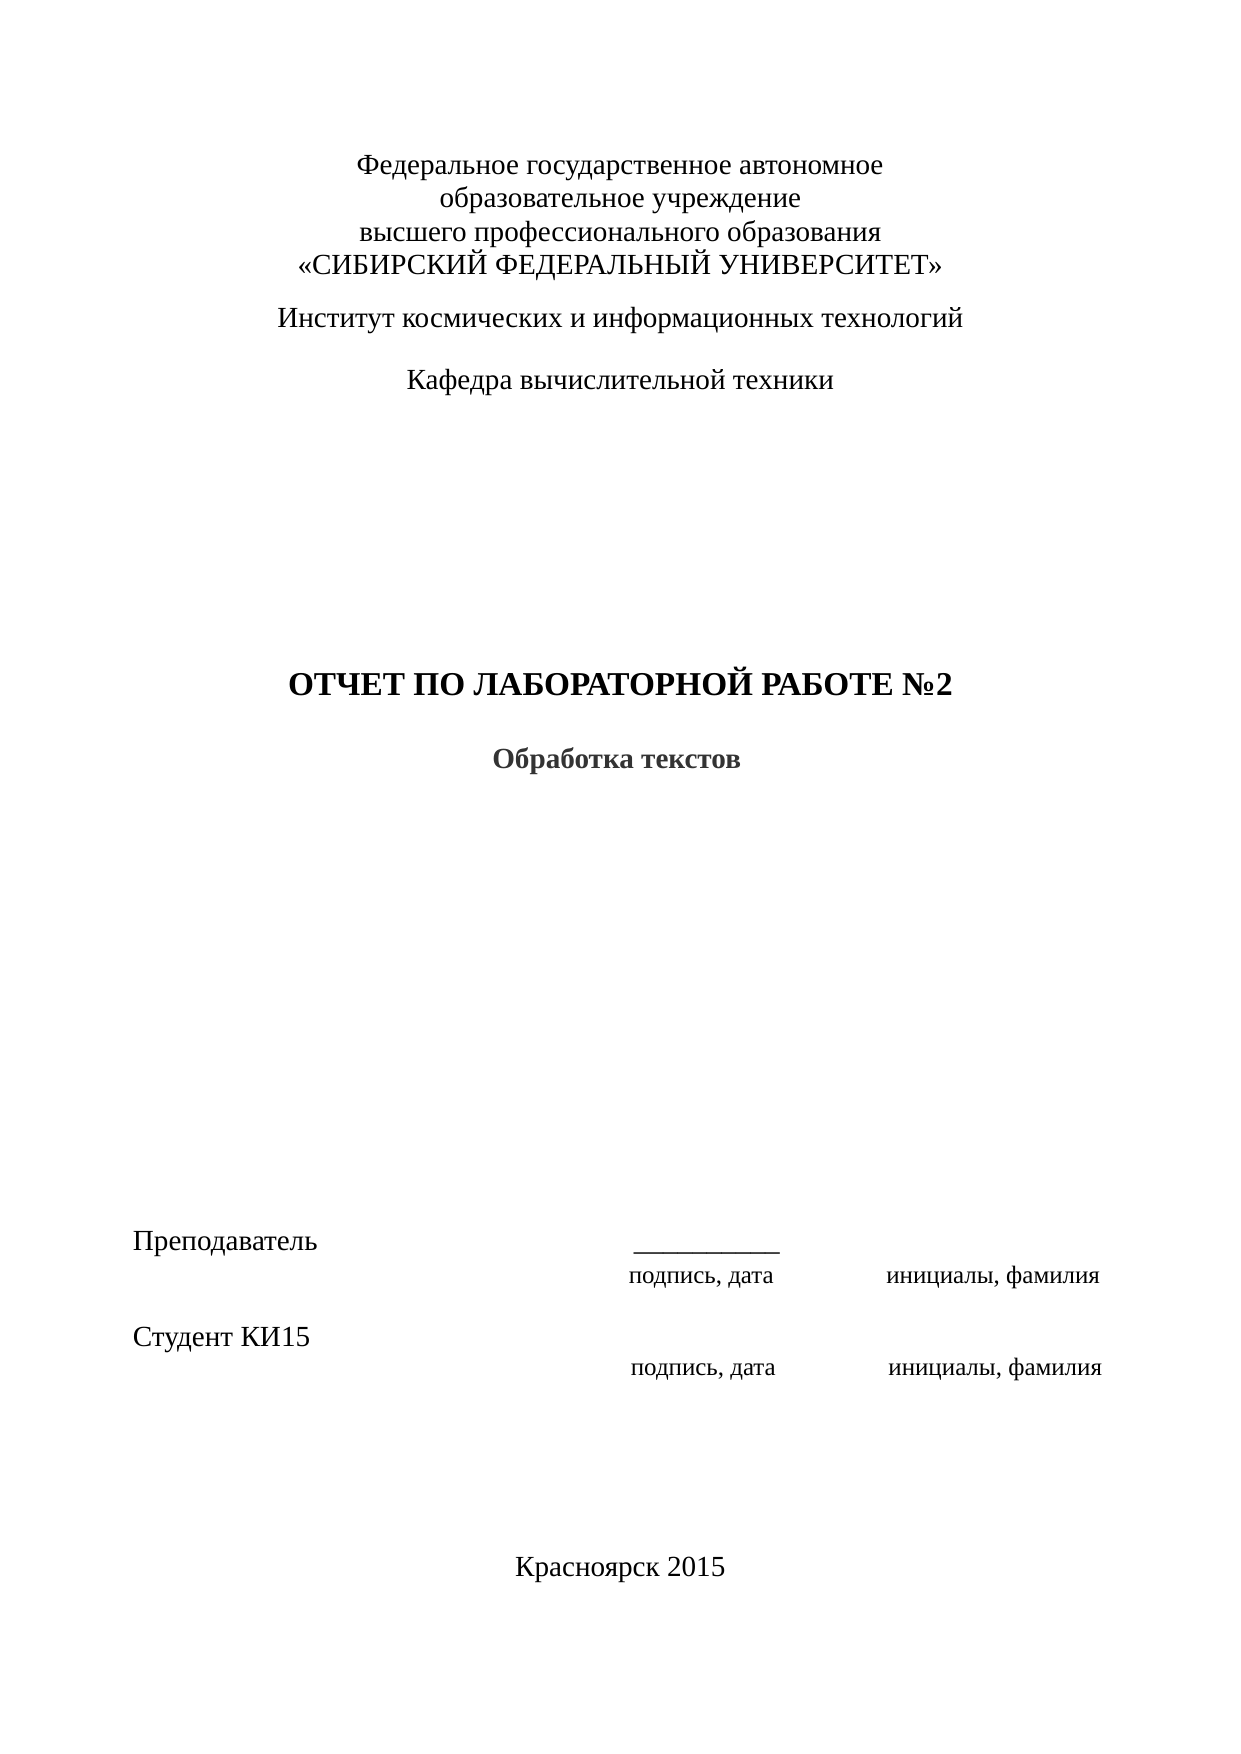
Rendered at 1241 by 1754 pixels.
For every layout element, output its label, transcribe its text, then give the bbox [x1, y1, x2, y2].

text высшего профессионального образования [118, 214, 1122, 247]
text подпись, дата инициалы, фамилия [118, 1352, 1122, 1381]
text образовательное учреждение [118, 180, 1122, 214]
text Преподаватель __________ [118, 1223, 1122, 1257]
text Студент КИ15 [118, 1319, 1122, 1352]
text Федеральное государственное автономное [118, 147, 1122, 180]
text «СИБИРСКИЙ ФЕДЕРАЛЬНЫЙ УНИВЕРСИТЕТ» [118, 247, 1122, 281]
text Институт космических и информационных технологий [118, 300, 1122, 334]
text Кафедра вычислительной техники [118, 362, 1122, 396]
text Обработка текстов [118, 741, 1122, 774]
text Красноярск 2015 [118, 1549, 1122, 1582]
text подпись, дата инициалы, фамилия [118, 1257, 1122, 1290]
text ОТЧЕТ ПО ЛАБОРАТОРНОЙ РАБОТЕ №2 [118, 664, 1122, 703]
